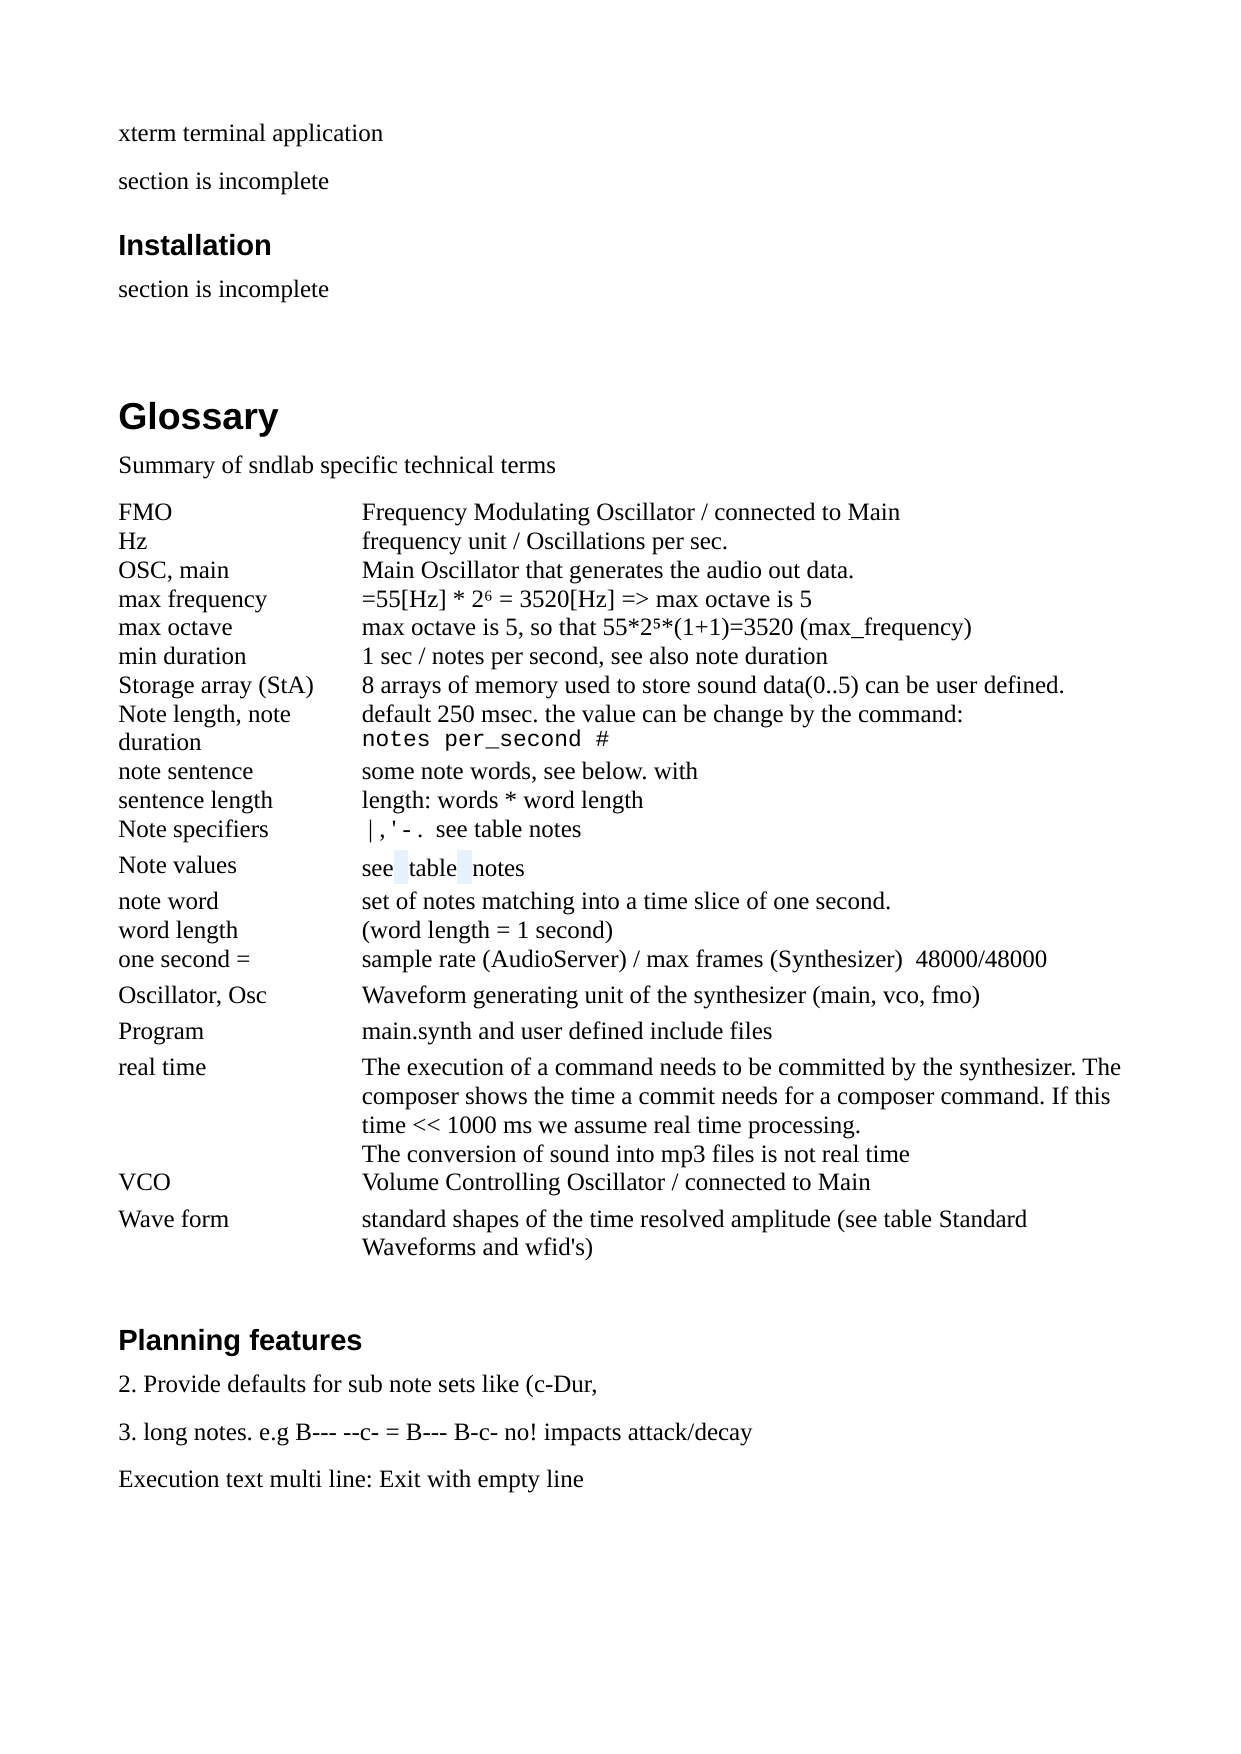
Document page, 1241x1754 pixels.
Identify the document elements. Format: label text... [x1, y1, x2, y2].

table_cell Main Oscillator that generates the audio out data. [362, 555, 1122, 584]
table_cell max frequency [118, 584, 362, 612]
text section is incomplete [118, 274, 1122, 303]
table_cell sample rate (AudioServer) / max frames (Synthesizer) 48000/48000 [362, 944, 1122, 980]
text 2. Provide defaults for sub note sets like (c-Dur, [118, 1369, 1122, 1398]
table_cell Waveform generating unit of the synthesizer (main, vco, fmo) [362, 980, 1122, 1016]
subtitle Planning features [118, 1323, 1122, 1357]
table_cell | , ' - . see table notes [362, 814, 1122, 850]
table_cell 1 sec / notes per second, see also note duration [362, 641, 1122, 670]
subtitle Glossary [118, 394, 1122, 437]
table_cell Wave form [118, 1204, 362, 1261]
table_cell The execution of a command needs to be committed by the synthesizer. The composer shows the time a commit needs for a composer command. If this time << 1000 ms we assume real time processing. The conversion of sound into mp3 files is not real time [362, 1053, 1122, 1167]
table_cell VCO [118, 1168, 362, 1204]
table_cell min duration [118, 641, 362, 670]
table_cell Volume Controlling Oscillator / connected to Main [362, 1168, 1122, 1204]
table_cell ‪=55[Hz] * 2⁶ = 3520[Hz] => max octave is 5‬ [362, 584, 1122, 612]
text Summary of sndlab specific technical terms [118, 450, 1122, 478]
table_header Frequency Modulating Oscillator / connected to Main [362, 498, 1122, 526]
table_cell OSC, main [118, 555, 362, 584]
table_cell Note specifiers [118, 814, 362, 850]
table_cell real time [118, 1053, 362, 1167]
table_header FMO [118, 498, 362, 526]
table_cell Storage array (StA) [118, 670, 362, 699]
text xterm terminal application [118, 118, 1122, 147]
table_cell max octave is 5‬, so that 55*2⁵*(1+1)=3520 (max_frequency) [362, 613, 1122, 641]
table_cell set of notes matching into a time slice of one second. (word length = 1 second) [362, 886, 1122, 944]
table_cell see table notes [362, 850, 1122, 886]
table_cell some note words, see below. with length: words * word length [362, 756, 1122, 814]
table_cell standard shapes of the time resolved amplitude (see table Standard Waveforms and wfid's) [362, 1204, 1122, 1261]
table_cell Oscillator, Osc [118, 980, 362, 1016]
text Execution text multi line: Exit with empty line [118, 1464, 1122, 1493]
table_cell one second = [118, 944, 362, 980]
table_cell Note values [118, 850, 362, 886]
table_cell max octave [118, 613, 362, 641]
table_cell 8 arrays of memory used to store sound data(0..5) can be user defined. [362, 670, 1122, 699]
table_cell frequency unit / Oscillations per sec. [362, 526, 1122, 555]
table_cell note word word length [118, 886, 362, 944]
table_cell main.synth and user defined include files [362, 1016, 1122, 1052]
table_cell Hz [118, 526, 362, 555]
table_cell default 250 msec. the value can be change by the command: notes per_second # [362, 699, 1122, 756]
table_cell Program [118, 1016, 362, 1052]
subtitle Installation [118, 228, 1122, 261]
text 3. long notes. e.g B--- --c- = B--- B-c- no! impacts attack/decay [118, 1417, 1122, 1446]
table_cell note sentence sentence length [118, 756, 362, 814]
table_cell Note length, note duration [118, 699, 362, 756]
text section is incomplete [118, 166, 1122, 194]
